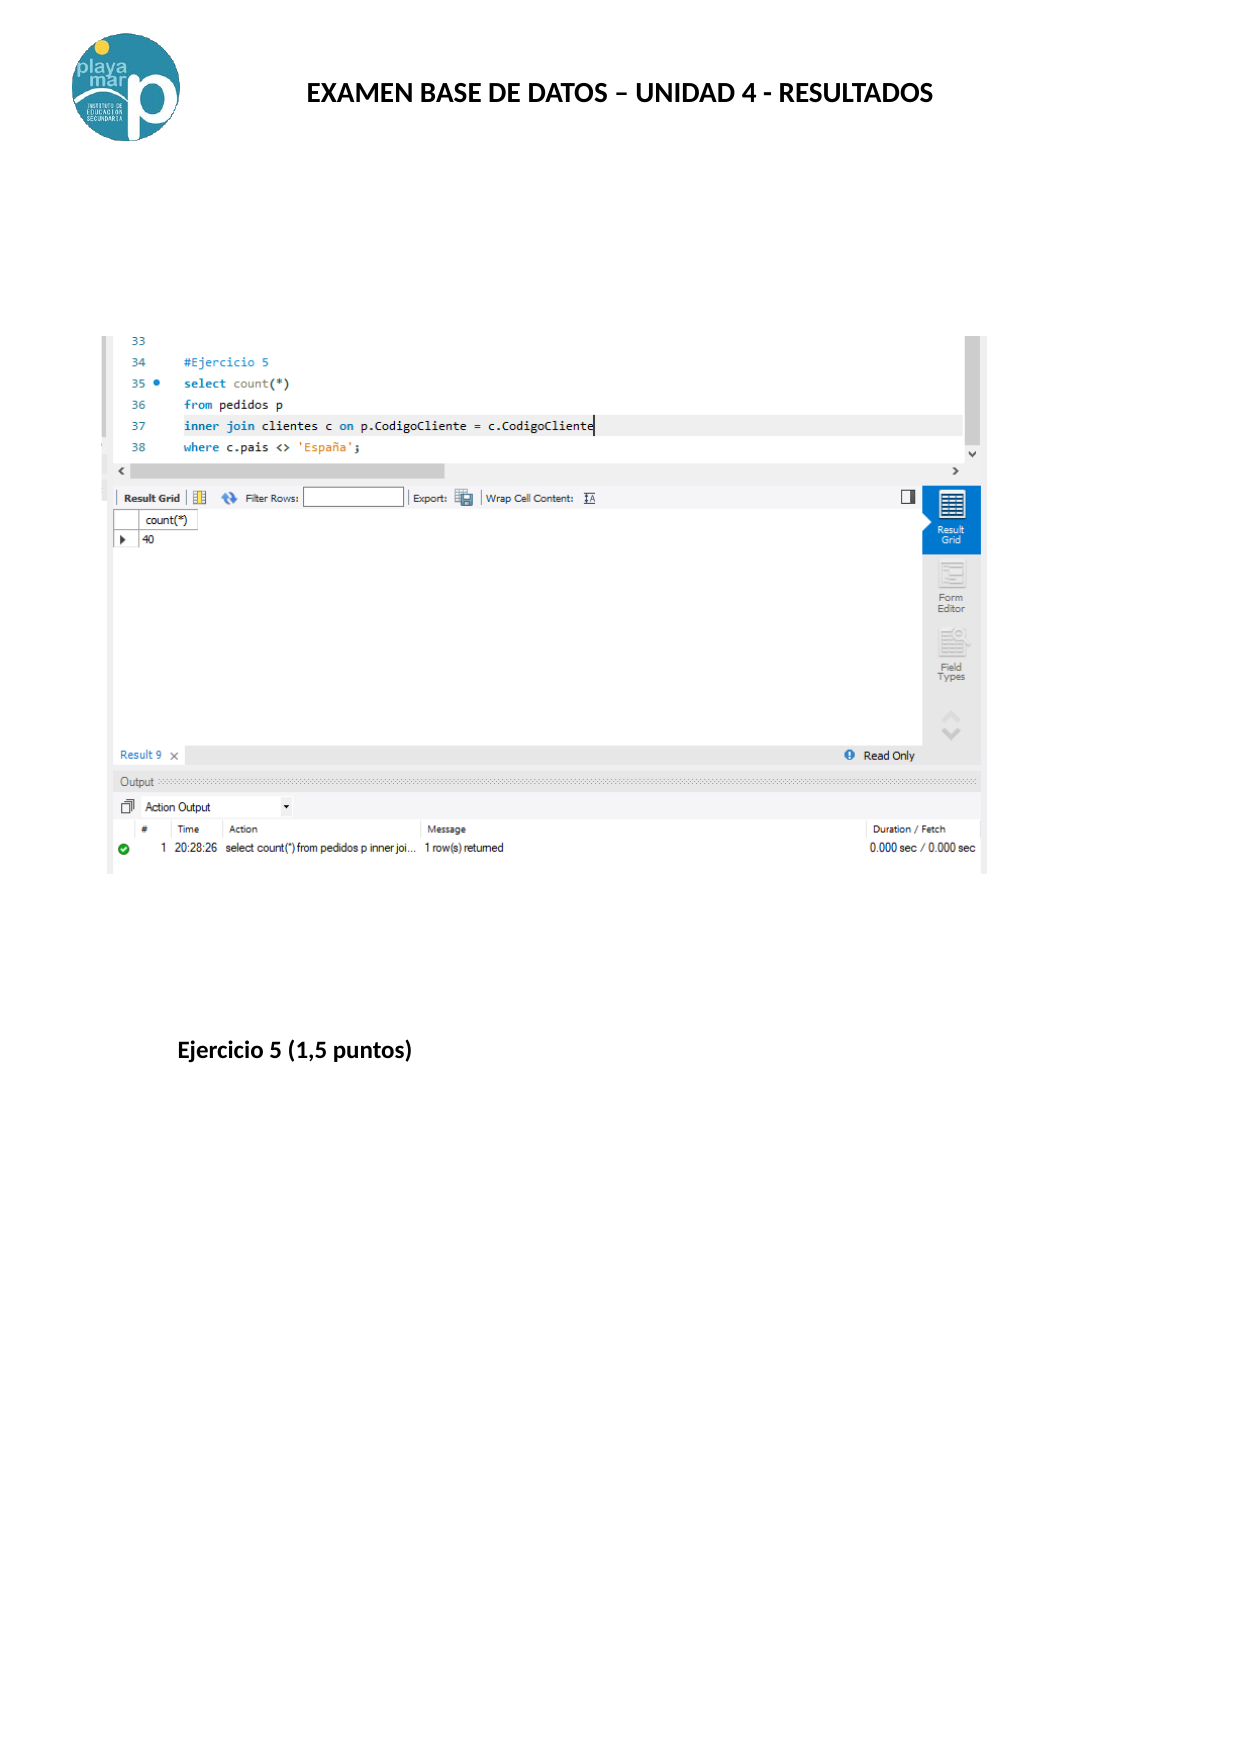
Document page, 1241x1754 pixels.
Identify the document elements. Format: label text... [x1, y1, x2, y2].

text Ejercicio 5 (1,5 puntos) [177, 1034, 1063, 1065]
picture [65, 30, 186, 148]
picture [101, 336, 988, 874]
